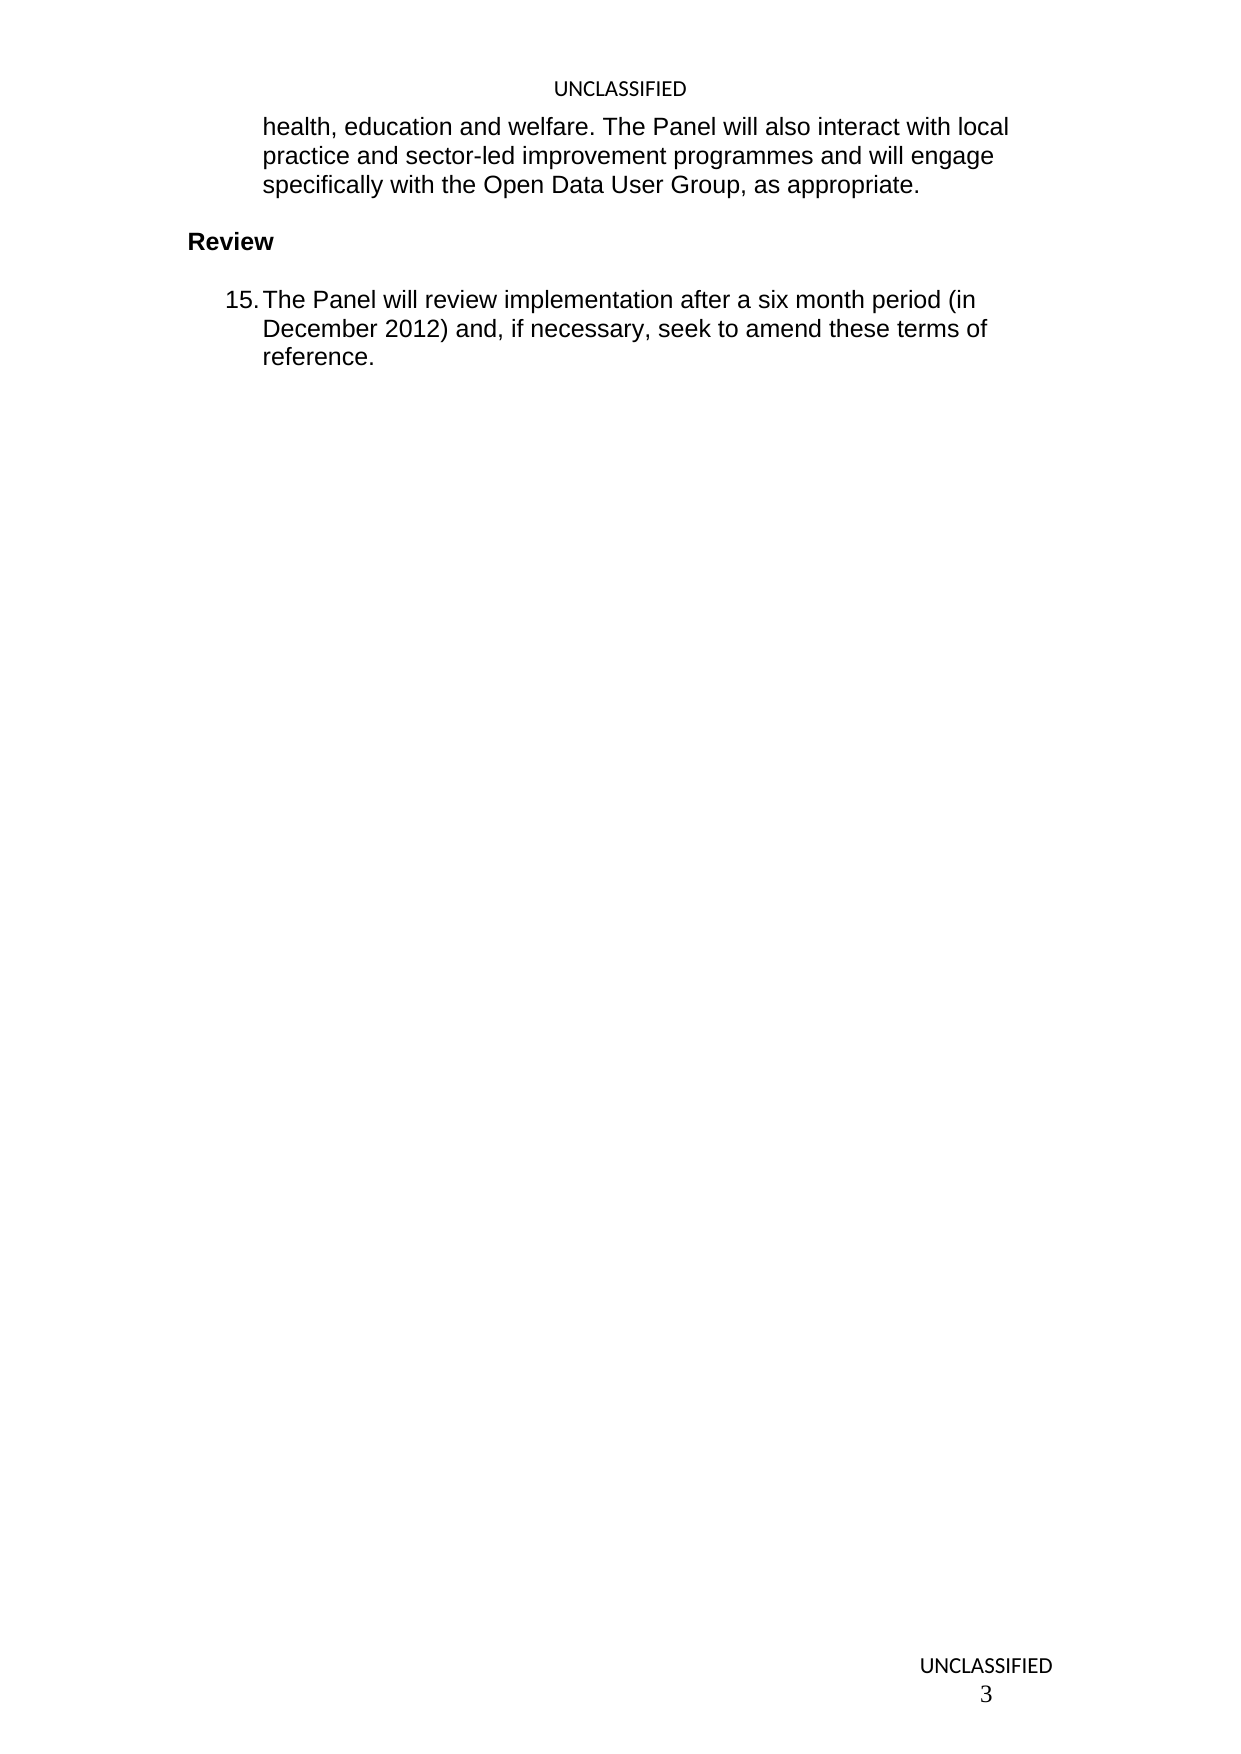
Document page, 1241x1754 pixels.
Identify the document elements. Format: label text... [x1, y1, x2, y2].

list health, education and welfare. The Panel will also interact with local practice and sector-led improvement programmes and will engage specifically with the Open Data User Group, as appropriate. [225, 112, 1053, 199]
text Review [187, 227, 1053, 256]
list The Panel will review implementation after a six month period (in December 2012) and, if necessary, seek to amend these terms of reference. [225, 285, 1053, 371]
